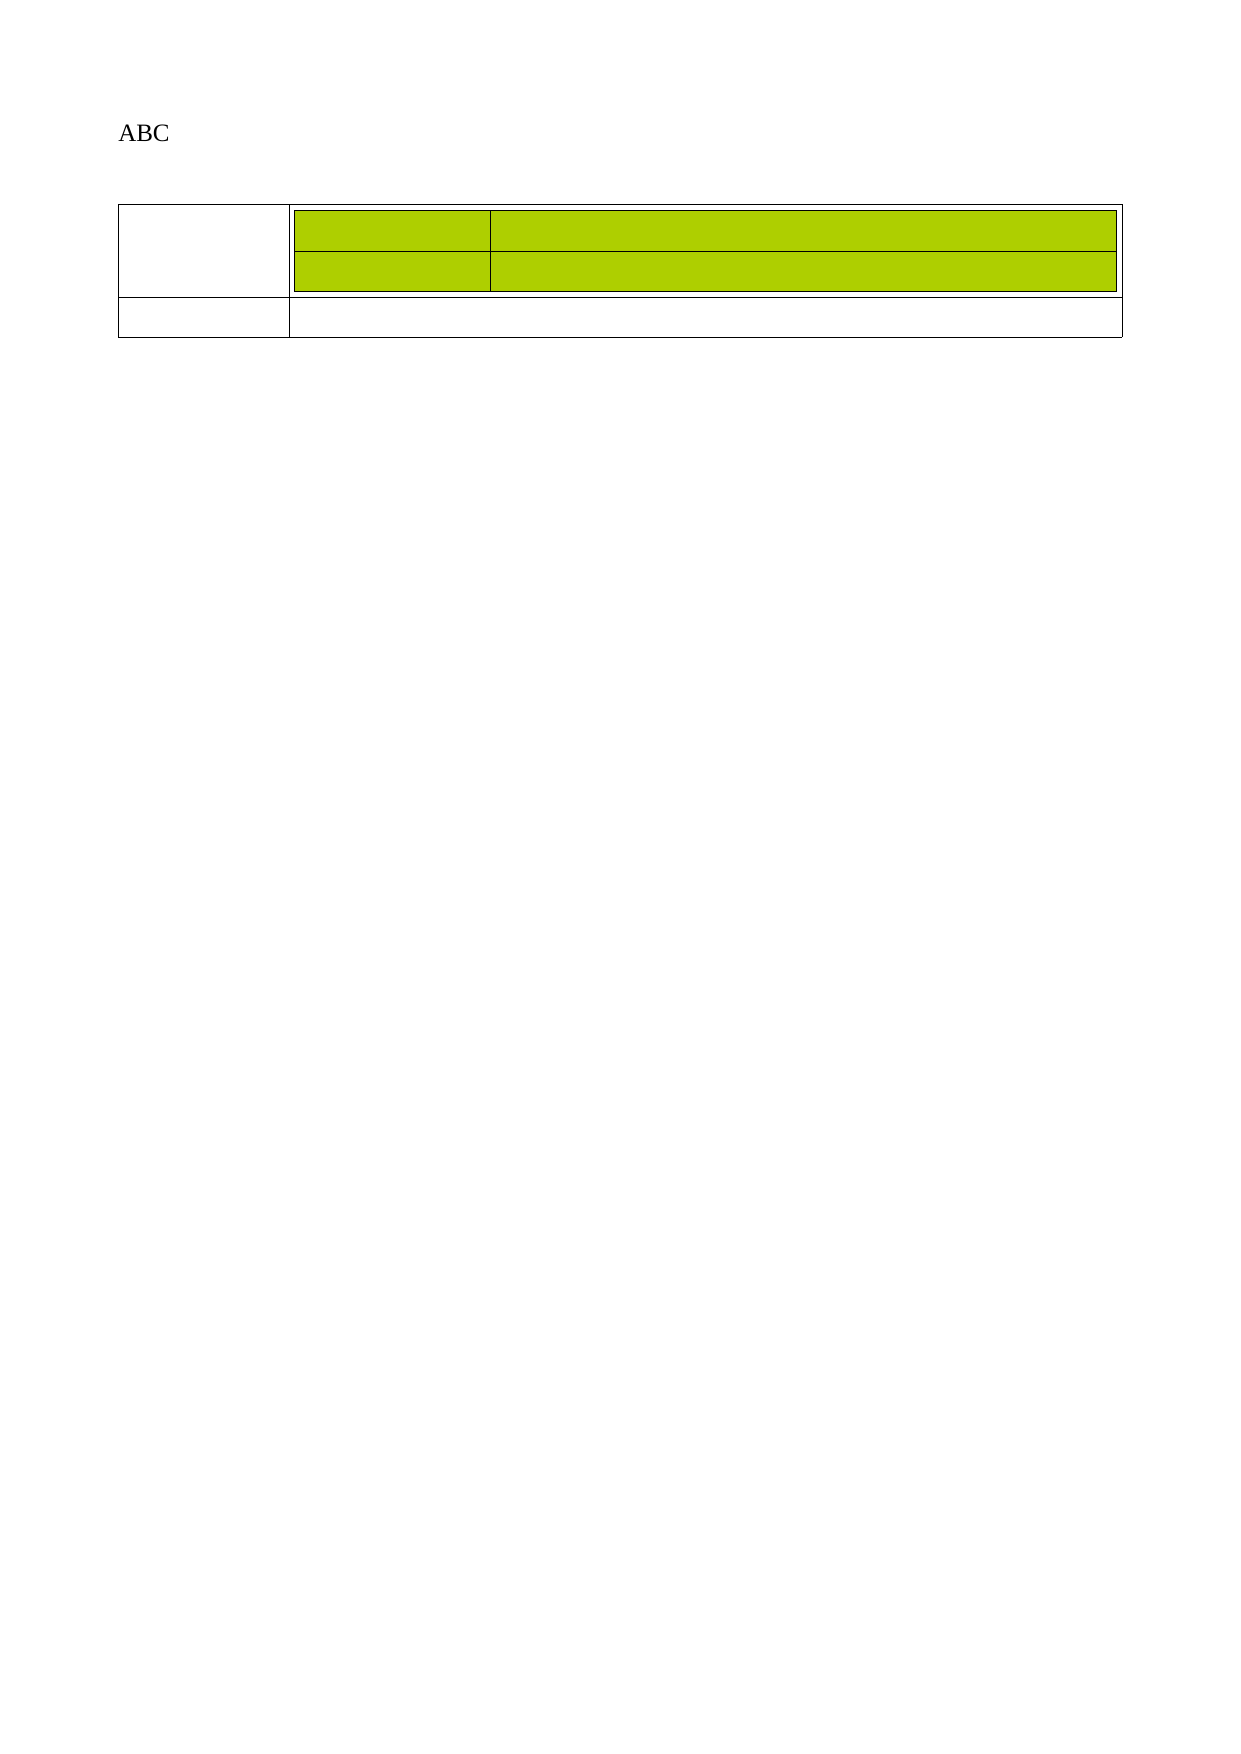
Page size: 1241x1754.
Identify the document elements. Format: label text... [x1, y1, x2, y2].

table_cell [119, 298, 289, 337]
table_header [295, 211, 490, 251]
table_header [491, 211, 1116, 251]
table_cell [295, 252, 490, 291]
table_header [290, 205, 1122, 297]
table_cell [290, 298, 1122, 337]
text ABC [118, 118, 1122, 147]
table_header [119, 205, 289, 297]
table_cell [491, 252, 1116, 291]
